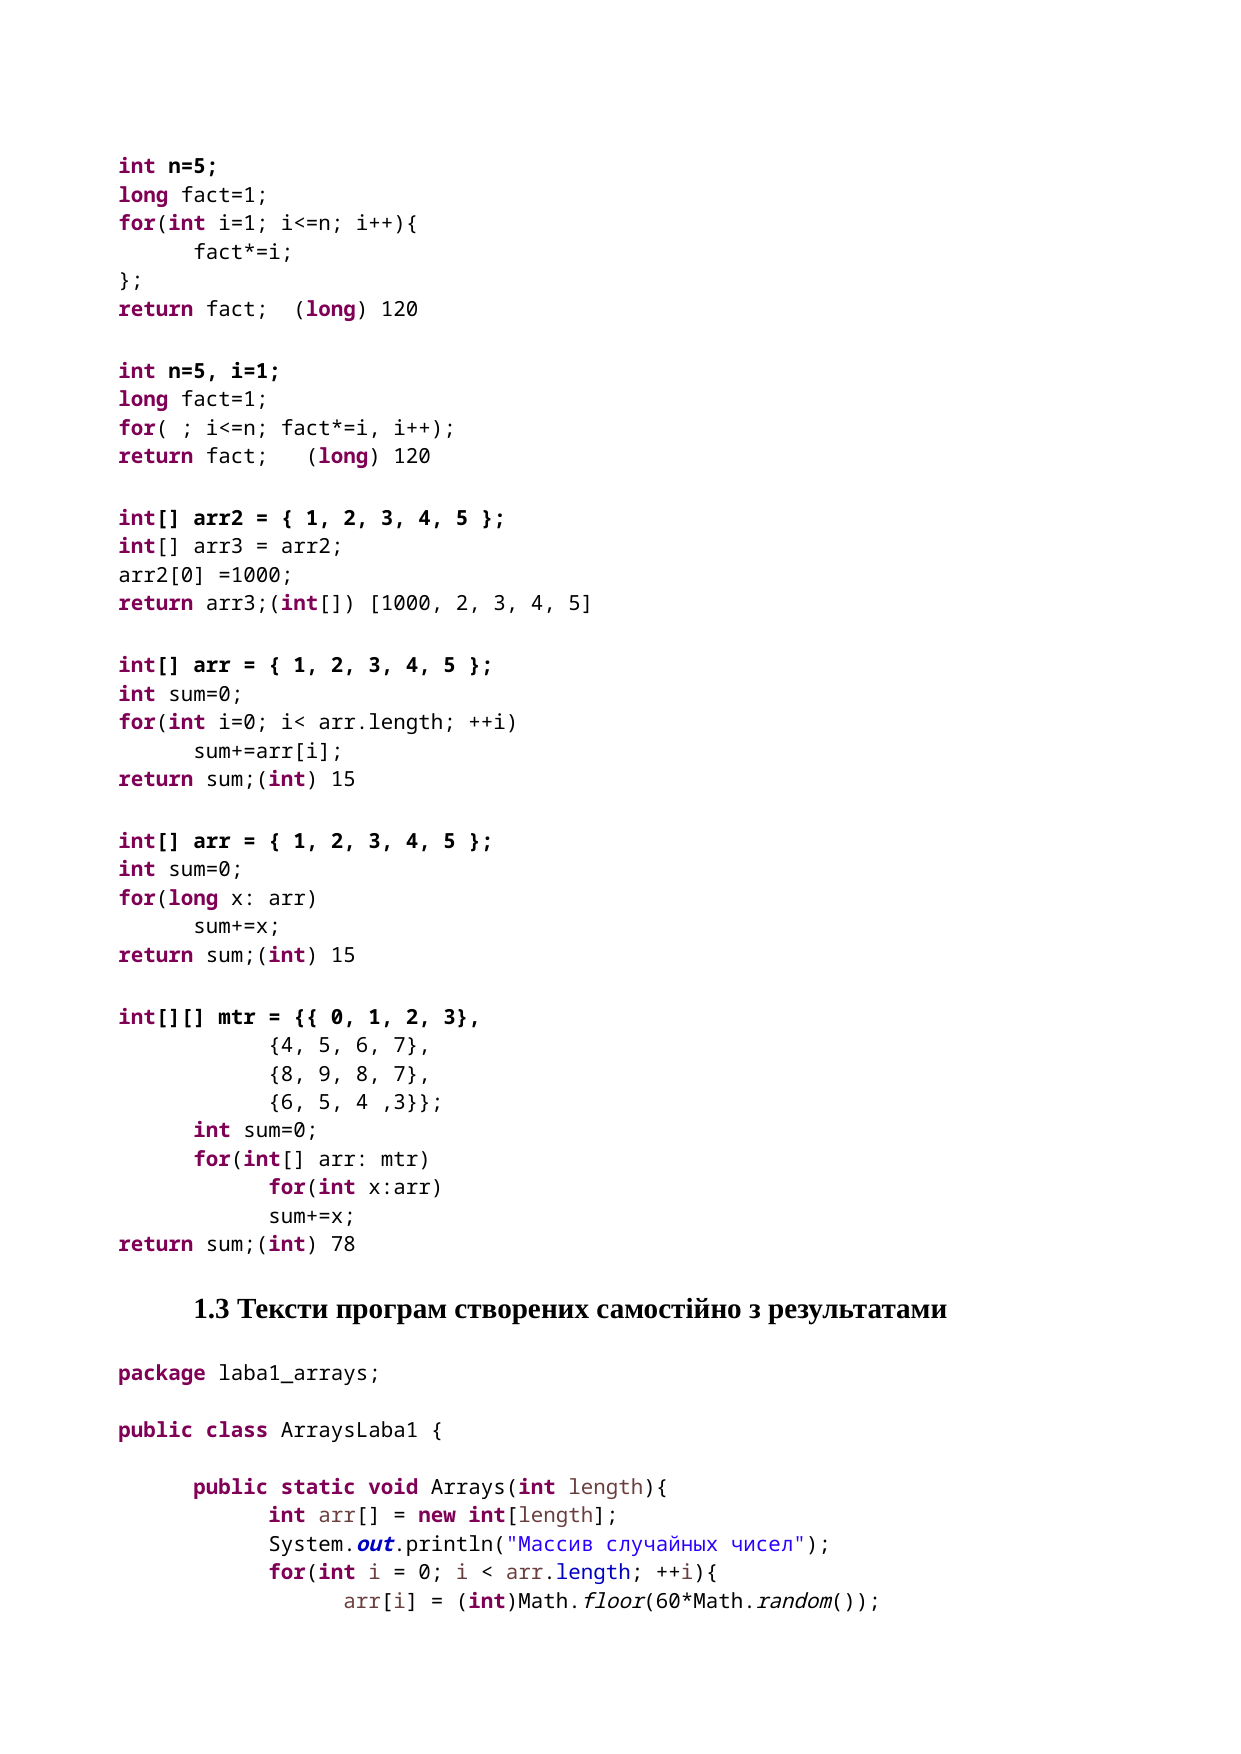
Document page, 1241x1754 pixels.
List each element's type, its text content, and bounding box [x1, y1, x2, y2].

text public static void Arrays(int length){ [118, 1472, 1122, 1501]
text for( ; i<=n; fact*=i, i++); [118, 413, 1122, 441]
text 1.3 Тексти програм створених самостiйно з результатами [118, 1291, 1122, 1325]
text long fact=1; [118, 180, 1122, 208]
text public class ArraysLaba1 { [118, 1415, 1122, 1444]
text return sum;(int) 15 [118, 764, 1122, 793]
text arr2[0] =1000; [118, 560, 1122, 588]
text return fact; (long) 120 [118, 294, 1122, 322]
text return sum;(int) 78 [118, 1229, 1122, 1258]
text for(int x:arr) [118, 1172, 1122, 1201]
text {6, 5, 4 ,3}}; [118, 1087, 1122, 1116]
text {4, 5, 6, 7}, [118, 1030, 1122, 1059]
text for(long x: arr) [118, 883, 1122, 911]
text for(int i = 0; i < arr.length; ++i){ [118, 1557, 1122, 1586]
text int[][] mtr = {{ 0, 1, 2, 3}, [118, 1002, 1122, 1030]
text return arr3;(int[]) [1000, 2, 3, 4, 5] [118, 588, 1122, 617]
text sum+=x; [118, 911, 1122, 940]
text }; [118, 265, 1122, 294]
text package laba1_arrays; [118, 1358, 1122, 1387]
text sum+=arr[i]; [118, 736, 1122, 764]
text int sum=0; [118, 854, 1122, 883]
text arr[i] = (int)Math.floor(60*Math.random()); [118, 1586, 1122, 1614]
text int n=5; [118, 152, 1122, 180]
text return fact; (long) 120 [118, 441, 1122, 469]
text return sum;(int) 15 [118, 940, 1122, 968]
text long fact=1; [118, 384, 1122, 413]
text int[] arr = { 1, 2, 3, 4, 5 }; [118, 826, 1122, 854]
text int sum=0; [118, 1116, 1122, 1144]
text int n=5, i=1; [118, 356, 1122, 384]
text int arr[] = new int[length]; [118, 1501, 1122, 1529]
text int[] arr2 = { 1, 2, 3, 4, 5 }; [118, 503, 1122, 532]
text for(int i=0; i< arr.length; ++i) [118, 707, 1122, 736]
text int[] arr3 = arr2; [118, 532, 1122, 560]
text for(int i=1; i<=n; i++){ [118, 208, 1122, 237]
text fact*=i; [118, 237, 1122, 265]
text System.out.println("Массив случайных чисел"); [118, 1529, 1122, 1557]
text int sum=0; [118, 679, 1122, 707]
text {8, 9, 8, 7}, [118, 1059, 1122, 1087]
text for(int[] arr: mtr) [118, 1144, 1122, 1172]
text int[] arr = { 1, 2, 3, 4, 5 }; [118, 650, 1122, 679]
text sum+=x; [118, 1201, 1122, 1229]
